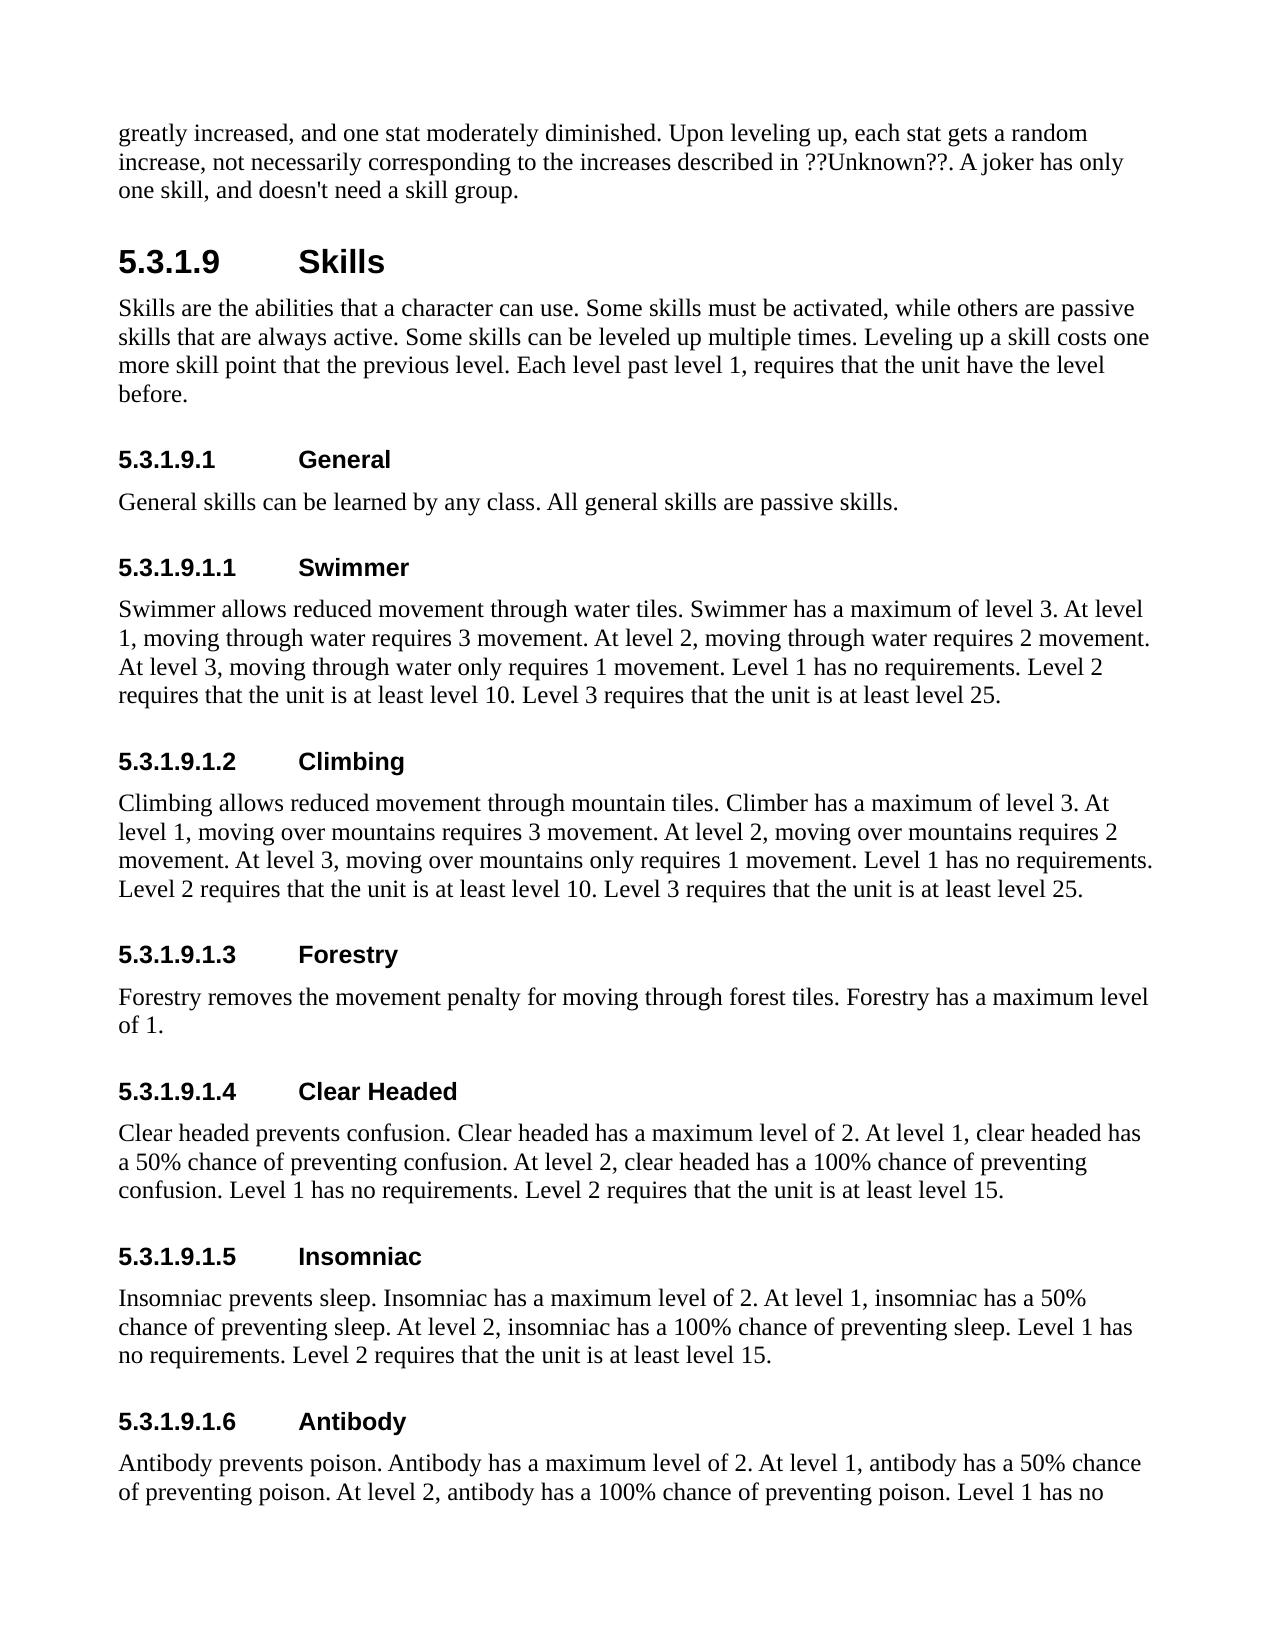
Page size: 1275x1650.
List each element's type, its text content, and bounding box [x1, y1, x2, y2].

text Antibody prevents poison. Antibody has a maximum level of 2. At level 1, antibody has a 50% chance of preventing poison. At level 2, antibody has a 100% chance of preventing poison. Level 1 has no [118, 1448, 1157, 1505]
subtitle Insomniac [118, 1242, 1157, 1270]
text greatly increased, and one stat moderately diminished. Upon leveling up, each stat gets a random increase, not necessarily corresponding to the increases described in ??Unknown??. A joker has only one skill, and doesn't need a skill group. [118, 118, 1157, 204]
subtitle Swimmer [118, 553, 1157, 582]
text Skills are the abilities that a character can use. Some skills must be activated, while others are passive skills that are always active. Some skills can be leveled up multiple times. Leveling up a skill costs one more skill point that the previous level. Each level past level 1, requires that the unit have the level before. [118, 293, 1157, 408]
subtitle Forestry [118, 940, 1157, 969]
subtitle Climbing [118, 747, 1157, 775]
text General skills can be learned by any class. All general skills are passive skills. [118, 487, 1157, 515]
subtitle Skills [118, 242, 1157, 280]
subtitle Clear Headed [118, 1077, 1157, 1105]
text Swimmer allows reduced movement through water tiles. Swimmer has a maximum of level 3. At level 1, moving through water requires 3 movement. At level 2, moving through water requires 2 movement. At level 3, moving through water only requires 1 movement. Level 1 has no requirements. Level 2 requires that the unit is at least level 10. Level 3 requires that the unit is at least level 25. [118, 594, 1157, 709]
text Clear headed prevents confusion. Clear headed has a maximum level of 2. At level 1, clear headed has a 50% chance of preventing confusion. At level 2, clear headed has a 100% chance of preventing confusion. Level 1 has no requirements. Level 2 requires that the unit is at least level 15. [118, 1118, 1157, 1204]
subtitle Antibody [118, 1407, 1157, 1435]
text Insomniac prevents sleep. Insomniac has a maximum level of 2. At level 1, insomniac has a 50% chance of preventing sleep. At level 2, insomniac has a 100% chance of preventing sleep. Level 1 has no requirements. Level 2 requires that the unit is at least level 15. [118, 1283, 1157, 1369]
subtitle General [118, 445, 1157, 474]
text Climbing allows reduced movement through mountain tiles. Climber has a maximum of level 3. At level 1, moving over mountains requires 3 movement. At level 2, moving over mountains requires 2 movement. At level 3, moving over mountains only requires 1 movement. Level 1 has no requirements. Level 2 requires that the unit is at least level 10. Level 3 requires that the unit is at least level 25. [118, 788, 1157, 903]
text Forestry removes the movement penalty for moving through forest tiles. Forestry has a maximum level of 1. [118, 982, 1157, 1039]
